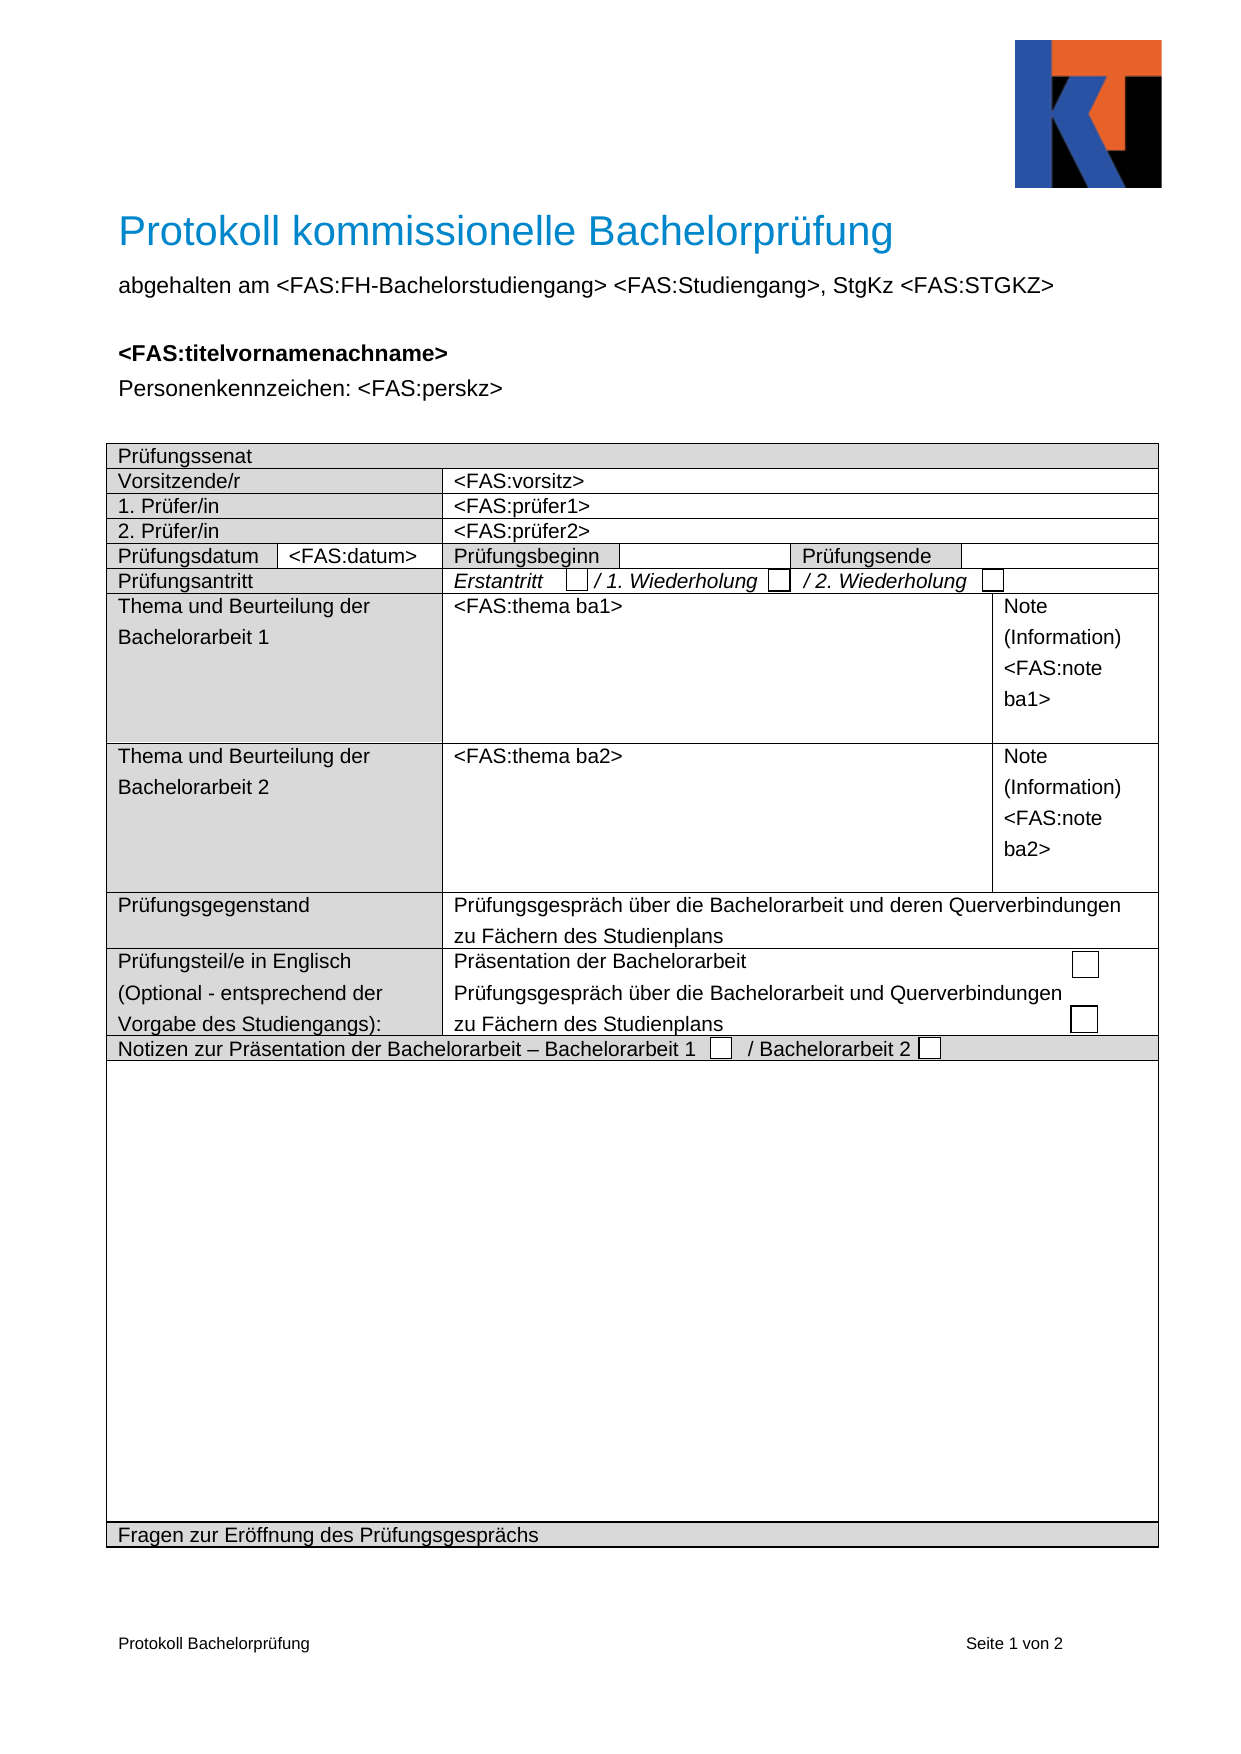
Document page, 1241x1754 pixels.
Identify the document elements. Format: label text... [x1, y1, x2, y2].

table_cell 1. Prüfer/in [107, 494, 442, 518]
table_cell Notizen zur Präsentation der Bachelorarbeit – Bachelorarbeit 1 / Bachelorarbeit 2 [107, 1036, 1158, 1060]
subtitle Protokoll kommissionelle Bachelorprüfung [118, 207, 1122, 255]
table_cell Prüfungsgespräch über die Bachelorarbeit und deren Querverbindungen zu Fächern des Studienplans [443, 893, 1158, 948]
table_cell <FAS:thema ba2> [443, 744, 992, 892]
table_cell Prüfungsgegenstand [107, 893, 442, 948]
picture [1015, 40, 1162, 188]
table_cell Fragen zur Eröffnung des Prüfungsgesprächs [107, 1523, 1158, 1546]
table_cell <FAS:prüfer2> [443, 519, 1158, 543]
table_cell [962, 544, 1158, 568]
table_cell Note (Information) <FAS:note ba1> [993, 594, 1158, 742]
table_cell Prüfungsdatum [107, 544, 277, 568]
table_cell 2. Prüfer/in [107, 519, 442, 543]
table_cell Note (Information) <FAS:note ba2> [993, 744, 1158, 892]
text Personenkennzeichen: <FAS:perskz> [118, 374, 1122, 401]
table_cell Prüfungsantritt [107, 569, 442, 593]
text <FAS:titelvornamenachname> [118, 340, 1122, 367]
table_cell [107, 1061, 1158, 1521]
table_cell Vorsitzende/r [107, 469, 442, 493]
table_cell Thema und Beurteilung der Bachelorarbeit 2 [107, 744, 442, 892]
text abgehalten am <FAS:FH-Bachelorstudiengang> <FAS:Studiengang>, StgKz <FAS:STGKZ> [118, 272, 1122, 298]
table_cell <FAS:thema ba1> [443, 594, 992, 742]
table_cell Prüfungsteil/e in Englisch (Optional - entsprechend der Vorgabe des Studiengangs): [107, 949, 442, 1035]
table_header Prüfungssenat [107, 444, 1158, 468]
table_cell Präsentation der Bachelorarbeit Prüfungsgespräch über die Bachelorarbeit und Querverbindungen zu Fächern des Studienplans [443, 949, 1158, 1035]
table_cell Prüfungsende [791, 544, 961, 568]
table_cell <FAS:prüfer1> [443, 494, 1158, 518]
table_cell Thema und Beurteilung der Bachelorarbeit 1 [107, 594, 442, 742]
table_cell <FAS:vorsitz> [443, 469, 1158, 493]
table_cell [620, 544, 790, 568]
table_cell <FAS:datum> [278, 544, 442, 568]
table_cell Erstantritt / 1. Wiederholung / 2. Wiederholung [443, 569, 992, 593]
table_cell [993, 569, 1158, 593]
table_cell Prüfungsbeginn [443, 544, 619, 568]
